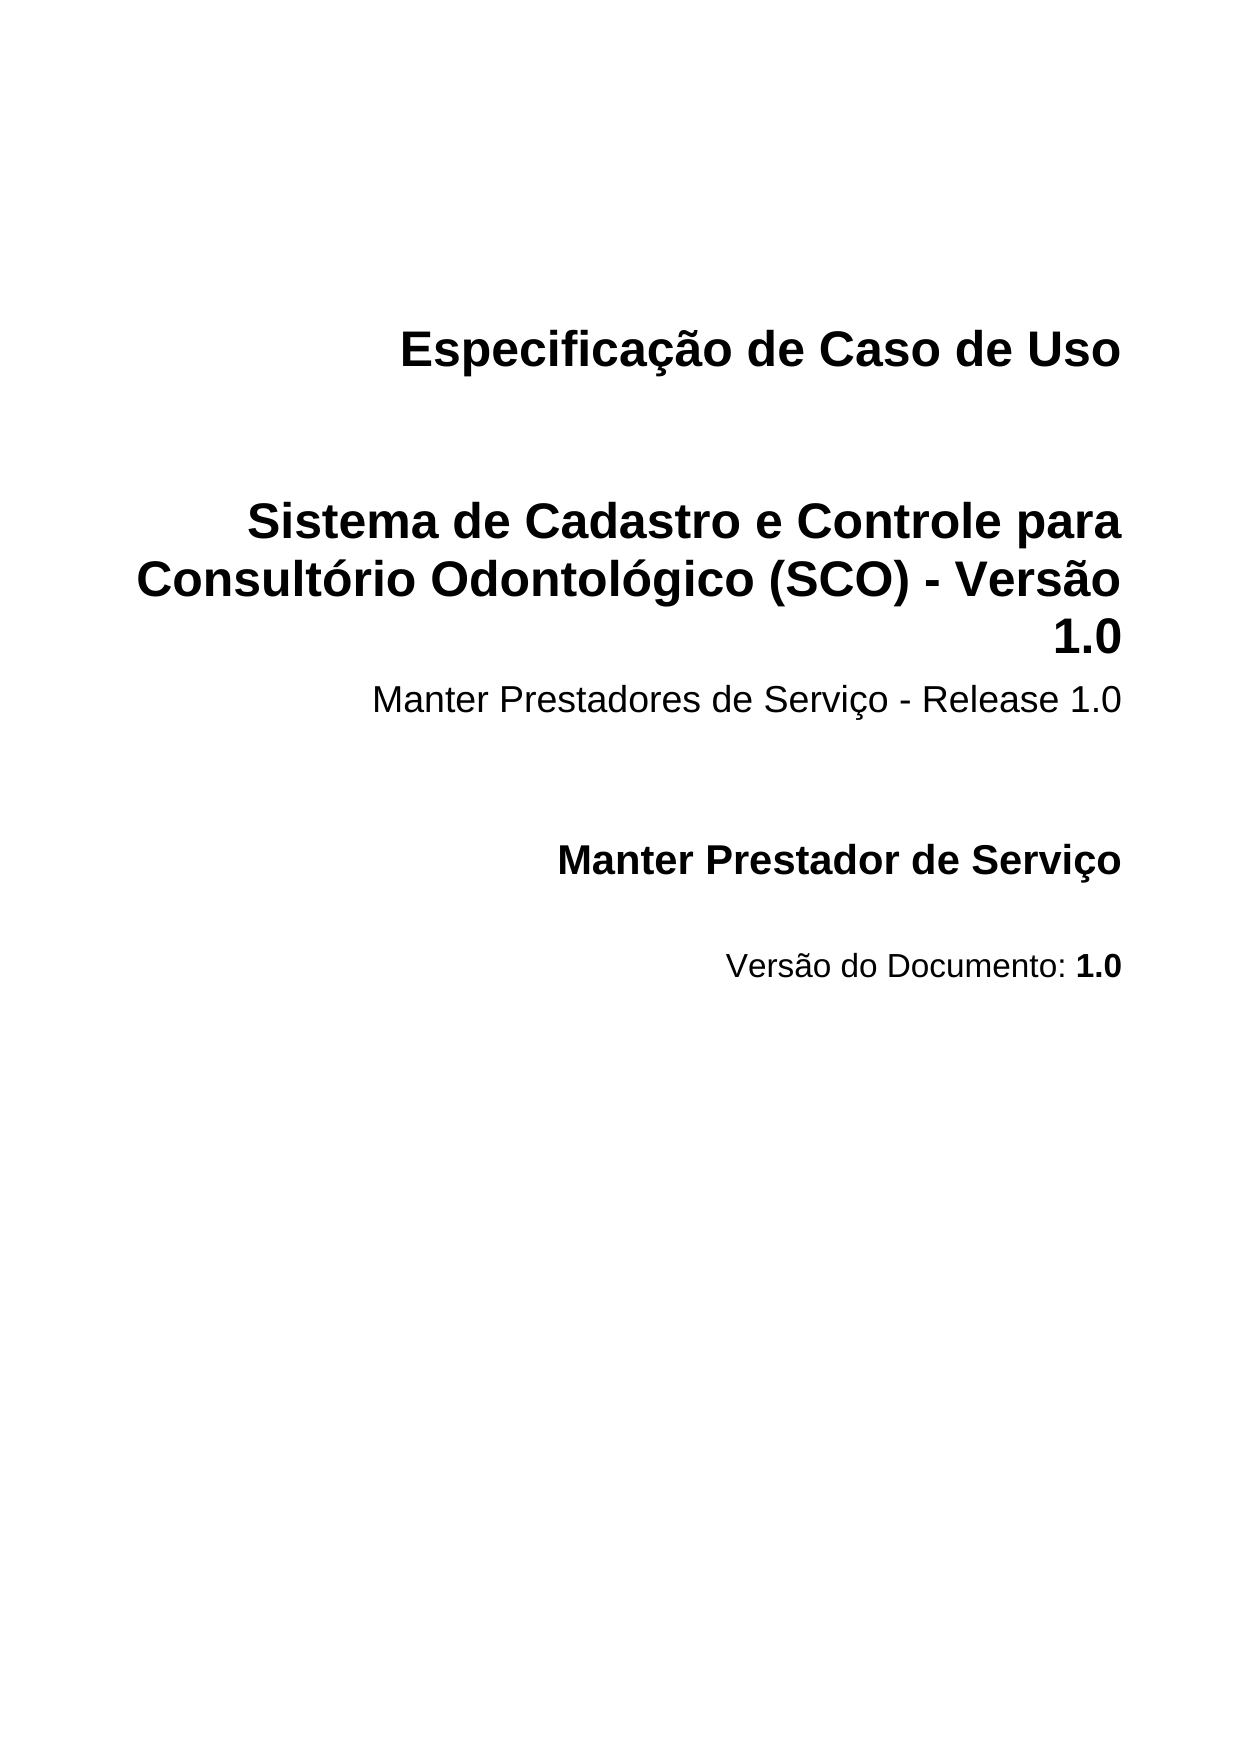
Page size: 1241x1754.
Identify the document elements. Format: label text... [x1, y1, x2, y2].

title Especificação de Caso de Uso [118, 319, 1122, 377]
title Versão do Documento: 1.0 [118, 946, 1122, 985]
title Manter Prestadores de Serviço - Release 1.0 [118, 677, 1122, 720]
title Sistema de Cadastro e Controle para Consultório Odontológico (SCO) - Versão 1.0 [118, 492, 1122, 664]
title Manter Prestador de Serviço [118, 835, 1122, 883]
